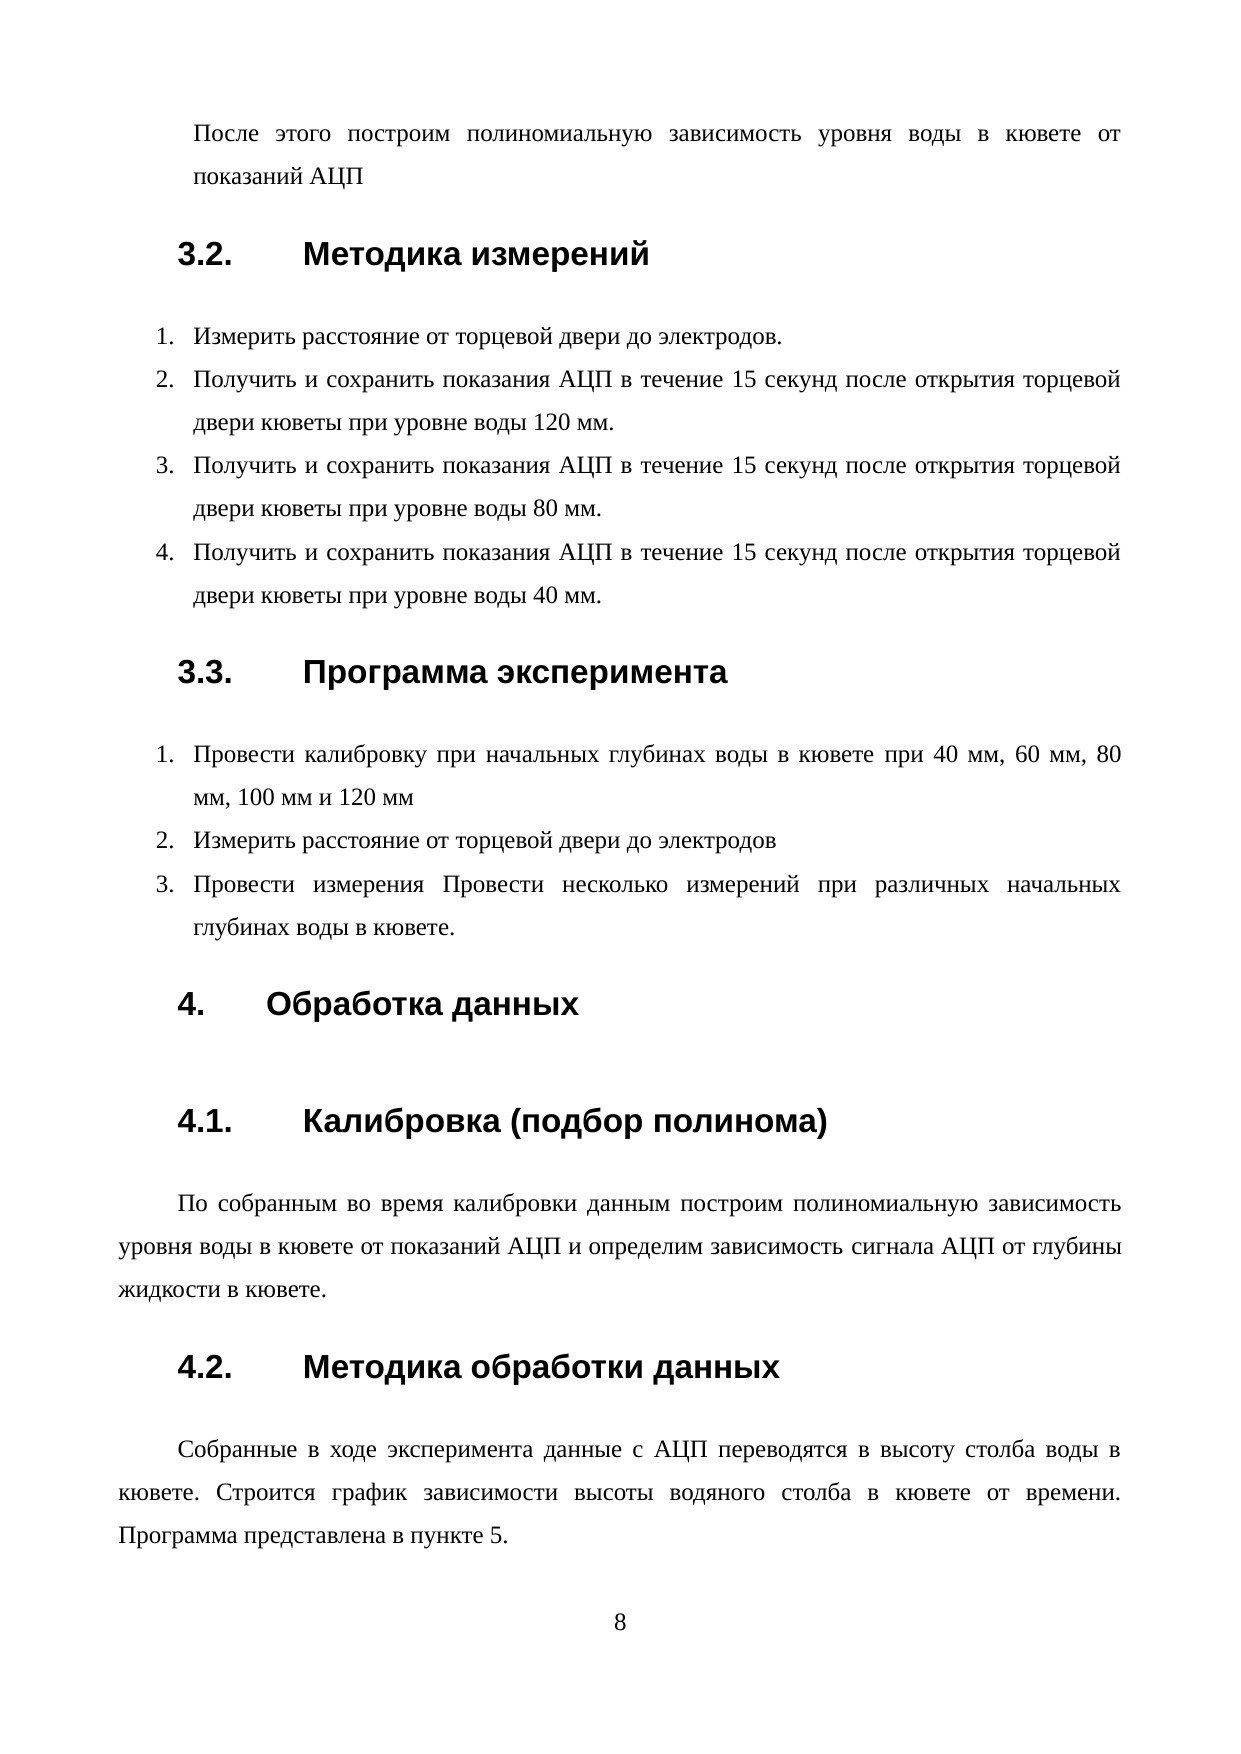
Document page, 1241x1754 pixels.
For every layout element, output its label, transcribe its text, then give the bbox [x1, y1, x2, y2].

subtitle Обработка данных [118, 984, 1122, 1023]
subtitle Методика обработки данных [118, 1347, 1122, 1385]
list Получить и сохранить показания АЦП в течение 15 секунд после открытия торцевой двери кюветы при уровне воды 120 мм. [156, 364, 1122, 436]
subtitle Методика измерений [118, 234, 1122, 272]
list Измерить расстояние от торцевой двери до электродов. [156, 321, 1122, 350]
list Измерить расстояние от торцевой двери до электродов [156, 826, 1122, 854]
list Провести измерения Провести несколько измерений при различных начальных глубинах воды в кювете. [156, 869, 1122, 941]
list Получить и сохранить показания АЦП в течение 15 секунд после открытия торцевой двери кюветы при уровне воды 40 мм. [156, 537, 1122, 608]
text По собранным во время калибровки данным построим полиномиальную зависимость уровня воды в кювете от показаний АЦП и определим зависимость сигнала АЦП от глубины жидкости в кювете. [118, 1188, 1122, 1303]
subtitle Программа эксперимента [118, 652, 1122, 691]
list После этого построим полиномиальную зависимость уровня воды в кювете от показаний АЦП [156, 118, 1122, 190]
list Получить и сохранить показания АЦП в течение 15 секунд после открытия торцевой двери кюветы при уровне воды 80 мм. [156, 450, 1122, 522]
list Провести калибровку при начальных глубинах воды в кювете при 40 мм, 60 мм, 80 мм, 100 мм и 120 мм [156, 739, 1122, 811]
text Собранные в ходе эксперимента данные с АЦП переводятся в высоту столба воды в кювете. Строится график зависимости высоты водяного столба в кювете от времени. Программа представлена в пункте 5. [118, 1434, 1122, 1549]
subtitle Калибровка (подбор полинома) [118, 1101, 1122, 1139]
